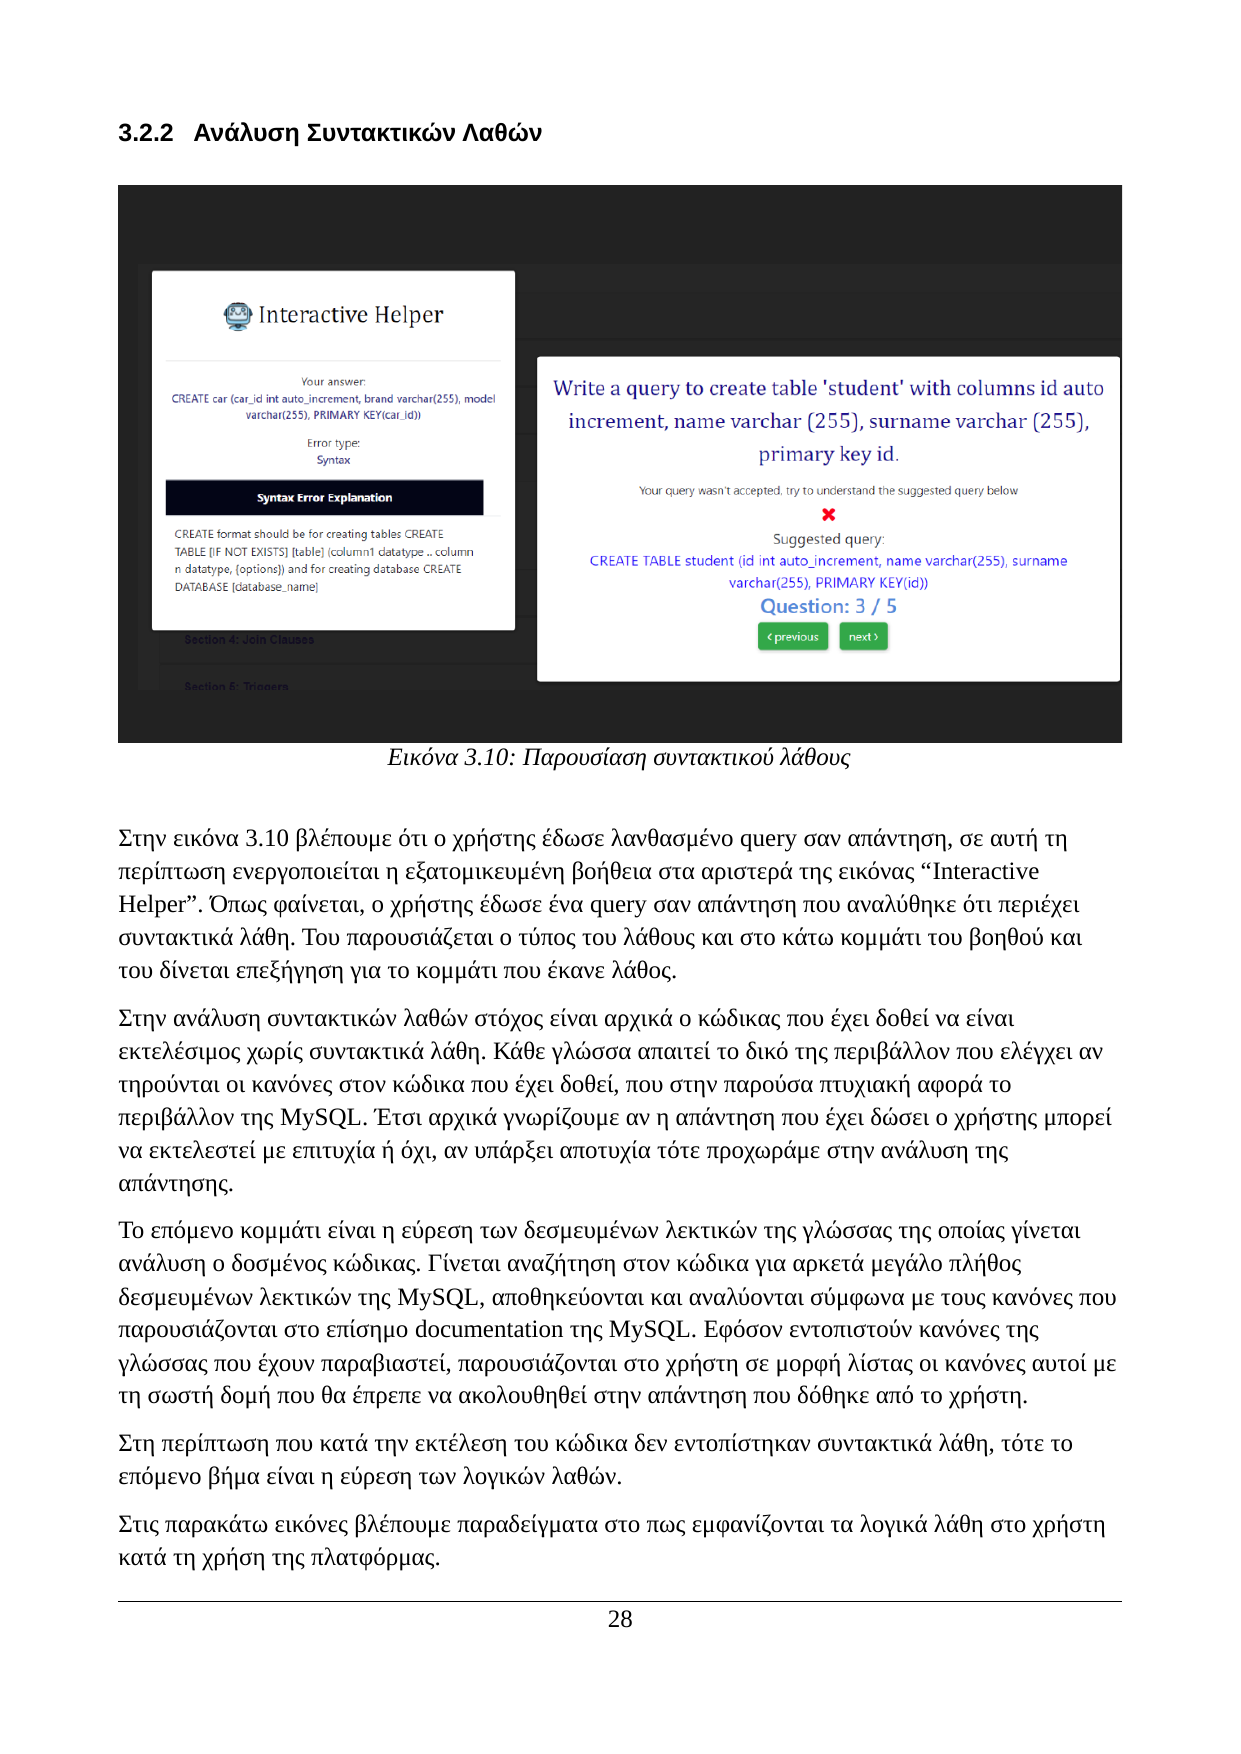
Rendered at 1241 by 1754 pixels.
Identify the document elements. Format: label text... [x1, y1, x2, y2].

text Στη περίπτωση που κατά την εκτέλεση του κώδικα δεν εντοπίστηκαν συντακτικά λάθη, τότε το επόμενο βήμα είναι η εύρεση των λογικών λαθών. [118, 1428, 1122, 1490]
text Στην εικόνα 3.10 βλέπουμε ότι ο χρήστης έδωσε λανθασμένο query σαν απάντηση, σε αυτή τη περίπτωση ενεργοποιείται η εξατομικευμένη βοήθεια στα αριστερά της εικόνας “Interactive Helper”. Όπως φαίνεται, ο χρήστης έδωσε ένα query σαν απάντηση που αναλύθηκε ότι περιέχει συντακτικά λάθη. Του παρουσιάζεται ο τύπος του λάθους και στο κάτω κομμάτι του βοηθού και του δίνεται επεξήγηση για το κομμάτι που έκανε λάθος. [118, 823, 1122, 984]
text Εικόνα 3.10: Παρουσίαση συντακτικού λάθους [118, 743, 1122, 771]
picture [118, 185, 1123, 743]
text Το επόμενο κομμάτι είναι η εύρεση των δεσμευμένων λεκτικών της γλώσσας της οποίας γίνεται ανάλυση ο δοσμένος κώδικας. Γίνεται αναζήτηση στον κώδικα για αρκετά μεγάλο πλήθος δεσμευμένων λεκτικών της MySQL, αποθηκεύονται και αναλύονται σύμφωνα με τους κανόνες που παρουσιάζονται στο επίσημο documentation της MySQL. Εφόσον εντοπιστούν κανόνες της γλώσσας που έχουν παραβιαστεί, παρουσιάζονται στο χρήστη σε μορφή λίστας οι κανόνες αυτοί με τη σωστή δομή που θα έπρεπε να ακολουθηθεί στην απάντηση που δόθηκε από το χρήστη. [118, 1216, 1122, 1409]
text Στις παρακάτω εικόνες βλέπουμε παραδείγματα στο πως εμφανίζονται τα λογικά λάθη στο χρήστη κατά τη χρήση της πλατφόρμας. [118, 1509, 1122, 1571]
text Στην ανάλυση συντακτικών λαθών στόχος είναι αρχικά ο κώδικας που έχει δοθεί να είναι εκτελέσιμος χωρίς συντακτικά λάθη. Κάθε γλώσσα απαιτεί το δικό της περιβάλλον που ελέγχει αν τηρούνται οι κανόνες στον κώδικα που έχει δοθεί, που στην παρούσα πτυχιακή αφορά το περιβάλλον της MySQL. Έτσι αρχικά γνωρίζουμε αν η απάντηση που έχει δώσει ο χρήστης μπορεί να εκτελεστεί με επιτυχία ή όχι, αν υπάρξει αποτυχία τότε προχωράμε στην ανάλυση της απάντησης. [118, 1003, 1122, 1197]
subtitle Ανάλυση Συντακτικών Λαθών [118, 118, 1122, 147]
